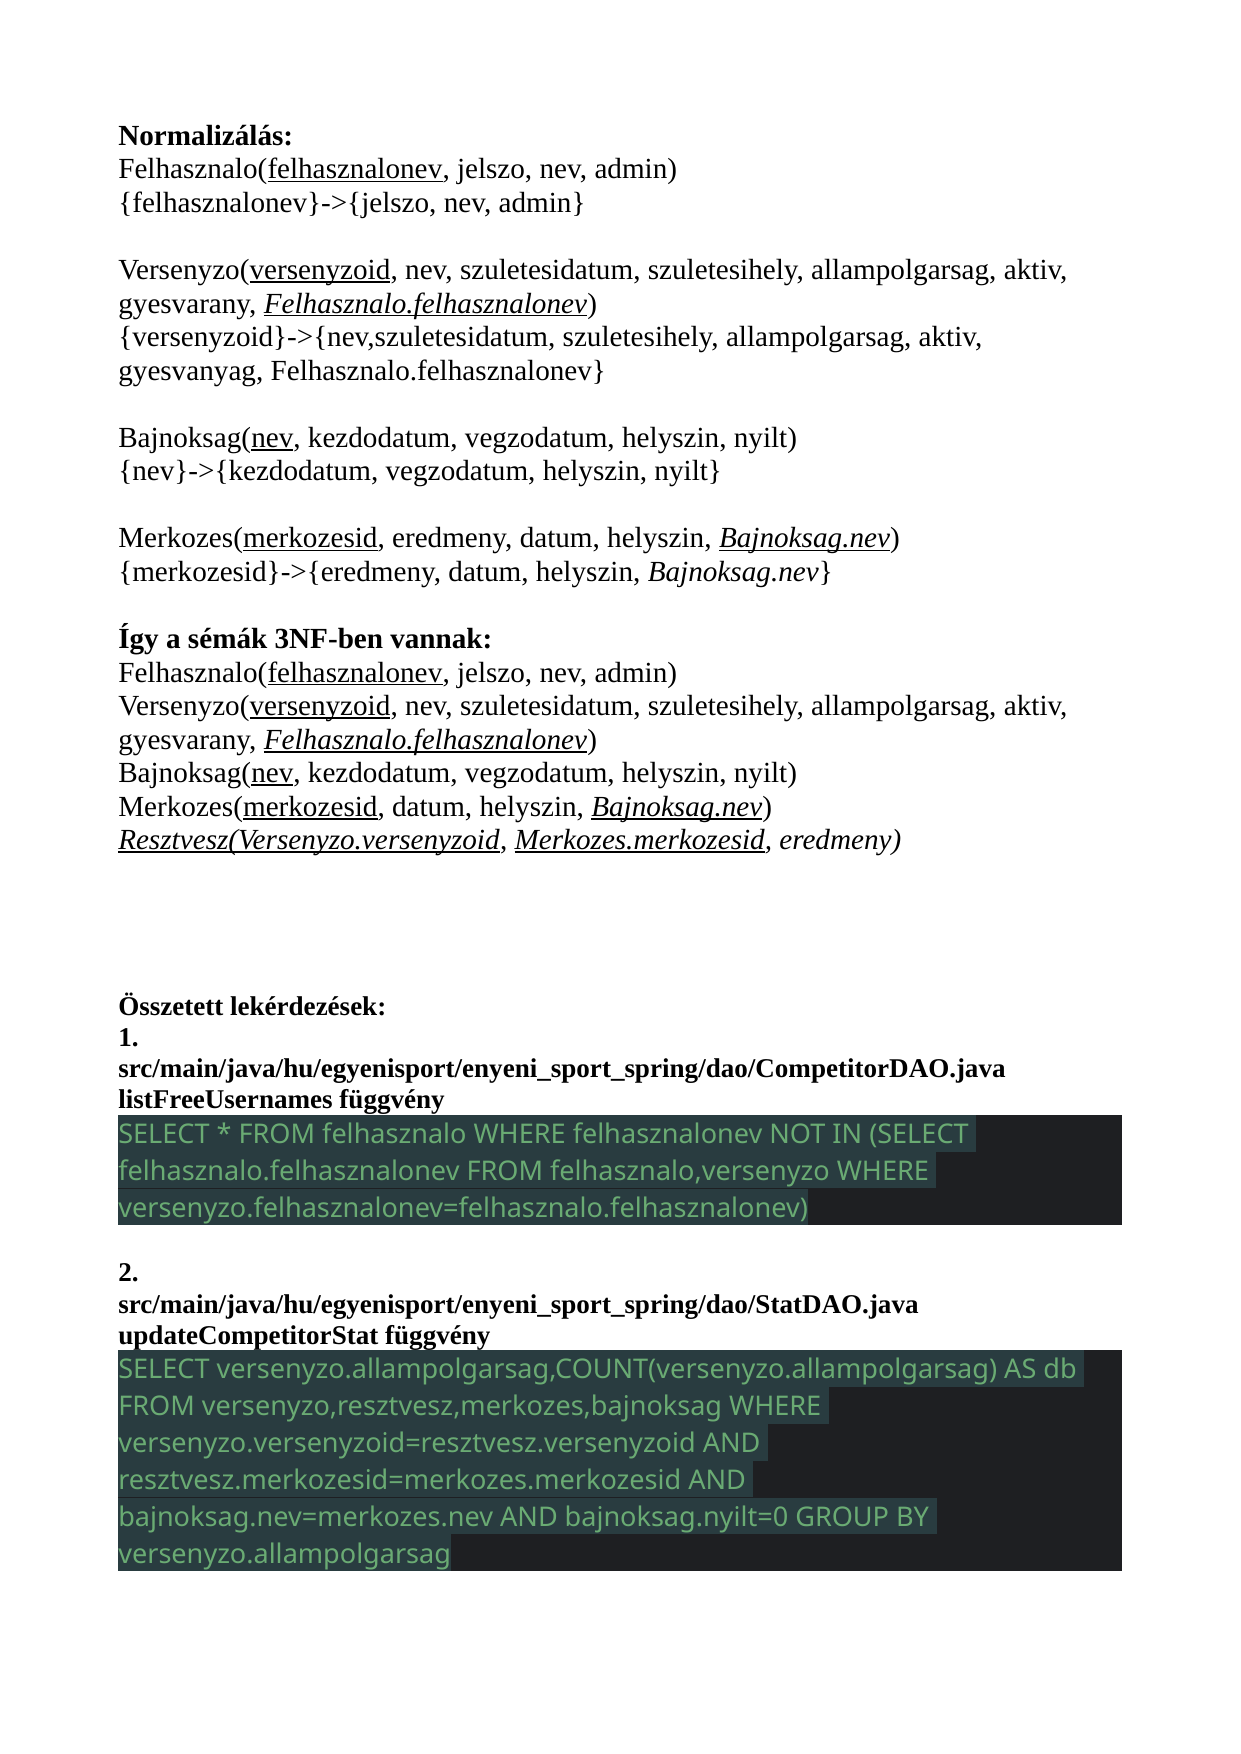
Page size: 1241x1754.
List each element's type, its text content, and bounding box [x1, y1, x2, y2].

text Felhasznalo(felhasznalonev, jelszo, nev, admin) [118, 655, 1122, 688]
text {nev}->{kezdodatum, vegzodatum, helyszin, nyilt} [118, 453, 1122, 487]
text SELECT versenyzo.allampolgarsag,COUNT(versenyzo.allampolgarsag) AS db FROM versenyzo,resztvesz,merkozes,bajnoksag WHERE versenyzo.versenyzoid=resztvesz.versenyzoid AND resztvesz.merkozesid=merkozes.merkozesid AND bajnoksag.nev=merkozes.nev AND bajnoksag.nyilt=0 GROUP BY versenyzo.allampolgarsag [118, 1350, 1122, 1571]
text listFreeUsernames függvény [118, 1084, 1122, 1115]
text Versenyzo(versenyzoid, nev, szuletesidatum, szuletesihely, allampolgarsag, aktiv, gyesvarany, Felhasznalo.felhasznalonev) [118, 688, 1122, 755]
text SELECT * FROM felhasznalo WHERE felhasznalonev NOT IN (SELECT felhasznalo.felhasznalonev FROM felhasznalo,versenyzo WHERE versenyzo.felhasznalonev=felhasznalo.felhasznalonev) [118, 1115, 1122, 1225]
text Merkozes(merkozesid, datum, helyszin, Bajnoksag.nev) [118, 789, 1122, 822]
text Összetett lekérdezések: [118, 990, 1122, 1021]
text src/main/java/hu/egyenisport/enyeni_sport_spring/dao/CompetitorDAO.java [118, 1052, 1122, 1084]
text Így a sémák 3NF-ben vannak: [118, 621, 1122, 655]
text {merkozesid}->{eredmeny, datum, helyszin, Bajnoksag.nev} [118, 554, 1122, 588]
text 2. [118, 1257, 1122, 1288]
text Merkozes(merkozesid, eredmeny, datum, helyszin, Bajnoksag.nev) [118, 521, 1122, 554]
text {felhasznalonev}->{jelszo, nev, admin} [118, 185, 1122, 219]
text Felhasznalo(felhasznalonev, jelszo, nev, admin) [118, 152, 1122, 185]
text 1. [118, 1021, 1122, 1052]
text Bajnoksag(nev, kezdodatum, vegzodatum, helyszin, nyilt) [118, 420, 1122, 453]
text updateCompetitorStat függvény [118, 1319, 1122, 1350]
text Normalizálás: [118, 118, 1122, 152]
text src/main/java/hu/egyenisport/enyeni_sport_spring/dao/StatDAO.java [118, 1288, 1122, 1319]
text {versenyzoid}->{nev,szuletesidatum, szuletesihely, allampolgarsag, aktiv, gyesvanyag, Felhasznalo.felhasznalonev} [118, 319, 1122, 386]
text Versenyzo(versenyzoid, nev, szuletesidatum, szuletesihely, allampolgarsag, aktiv, gyesvarany, Felhasznalo.felhasznalonev) [118, 252, 1122, 319]
text Bajnoksag(nev, kezdodatum, vegzodatum, helyszin, nyilt) [118, 755, 1122, 789]
text Resztvesz(Versenyzo.versenyzoid, Merkozes.merkozesid, eredmeny) [118, 822, 1122, 856]
